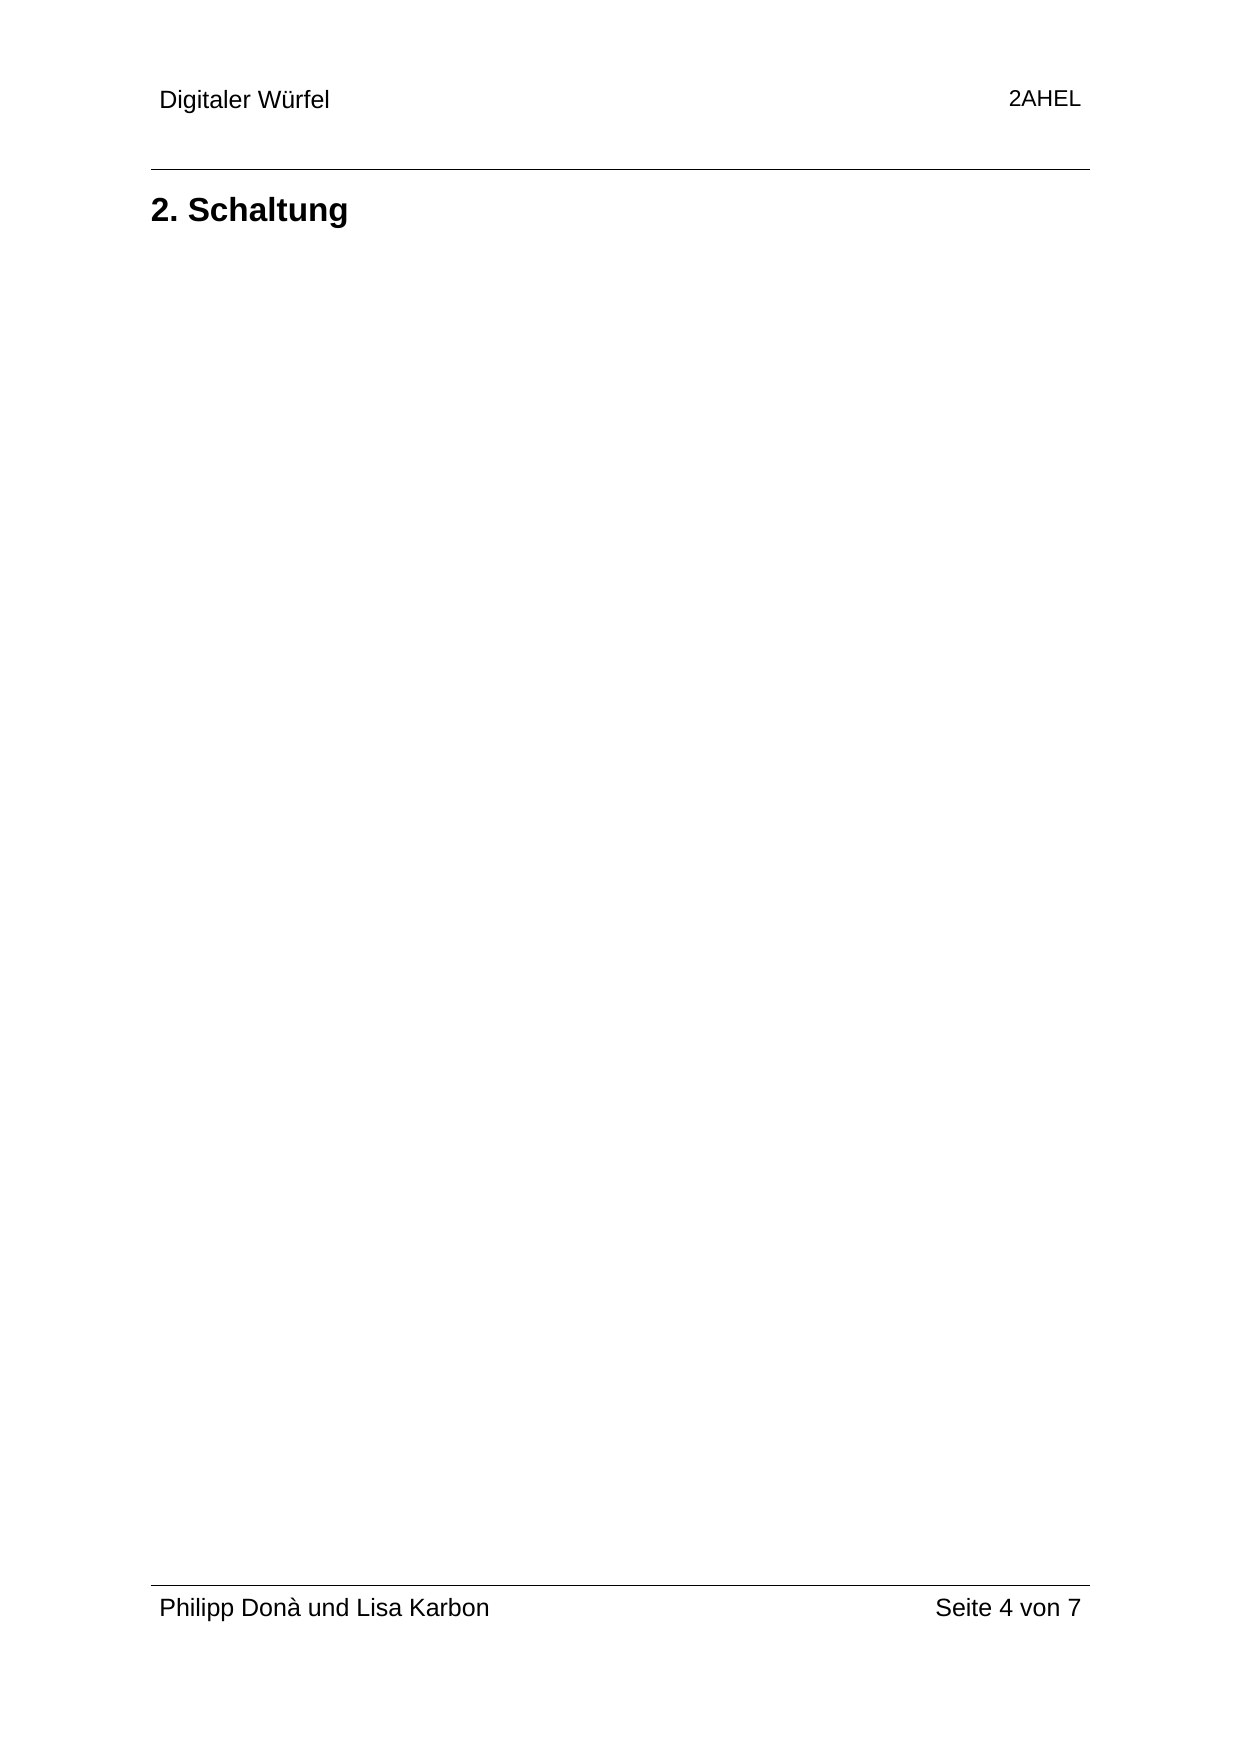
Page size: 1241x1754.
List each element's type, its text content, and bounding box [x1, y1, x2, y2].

subtitle 2. Schaltung [151, 190, 1090, 229]
